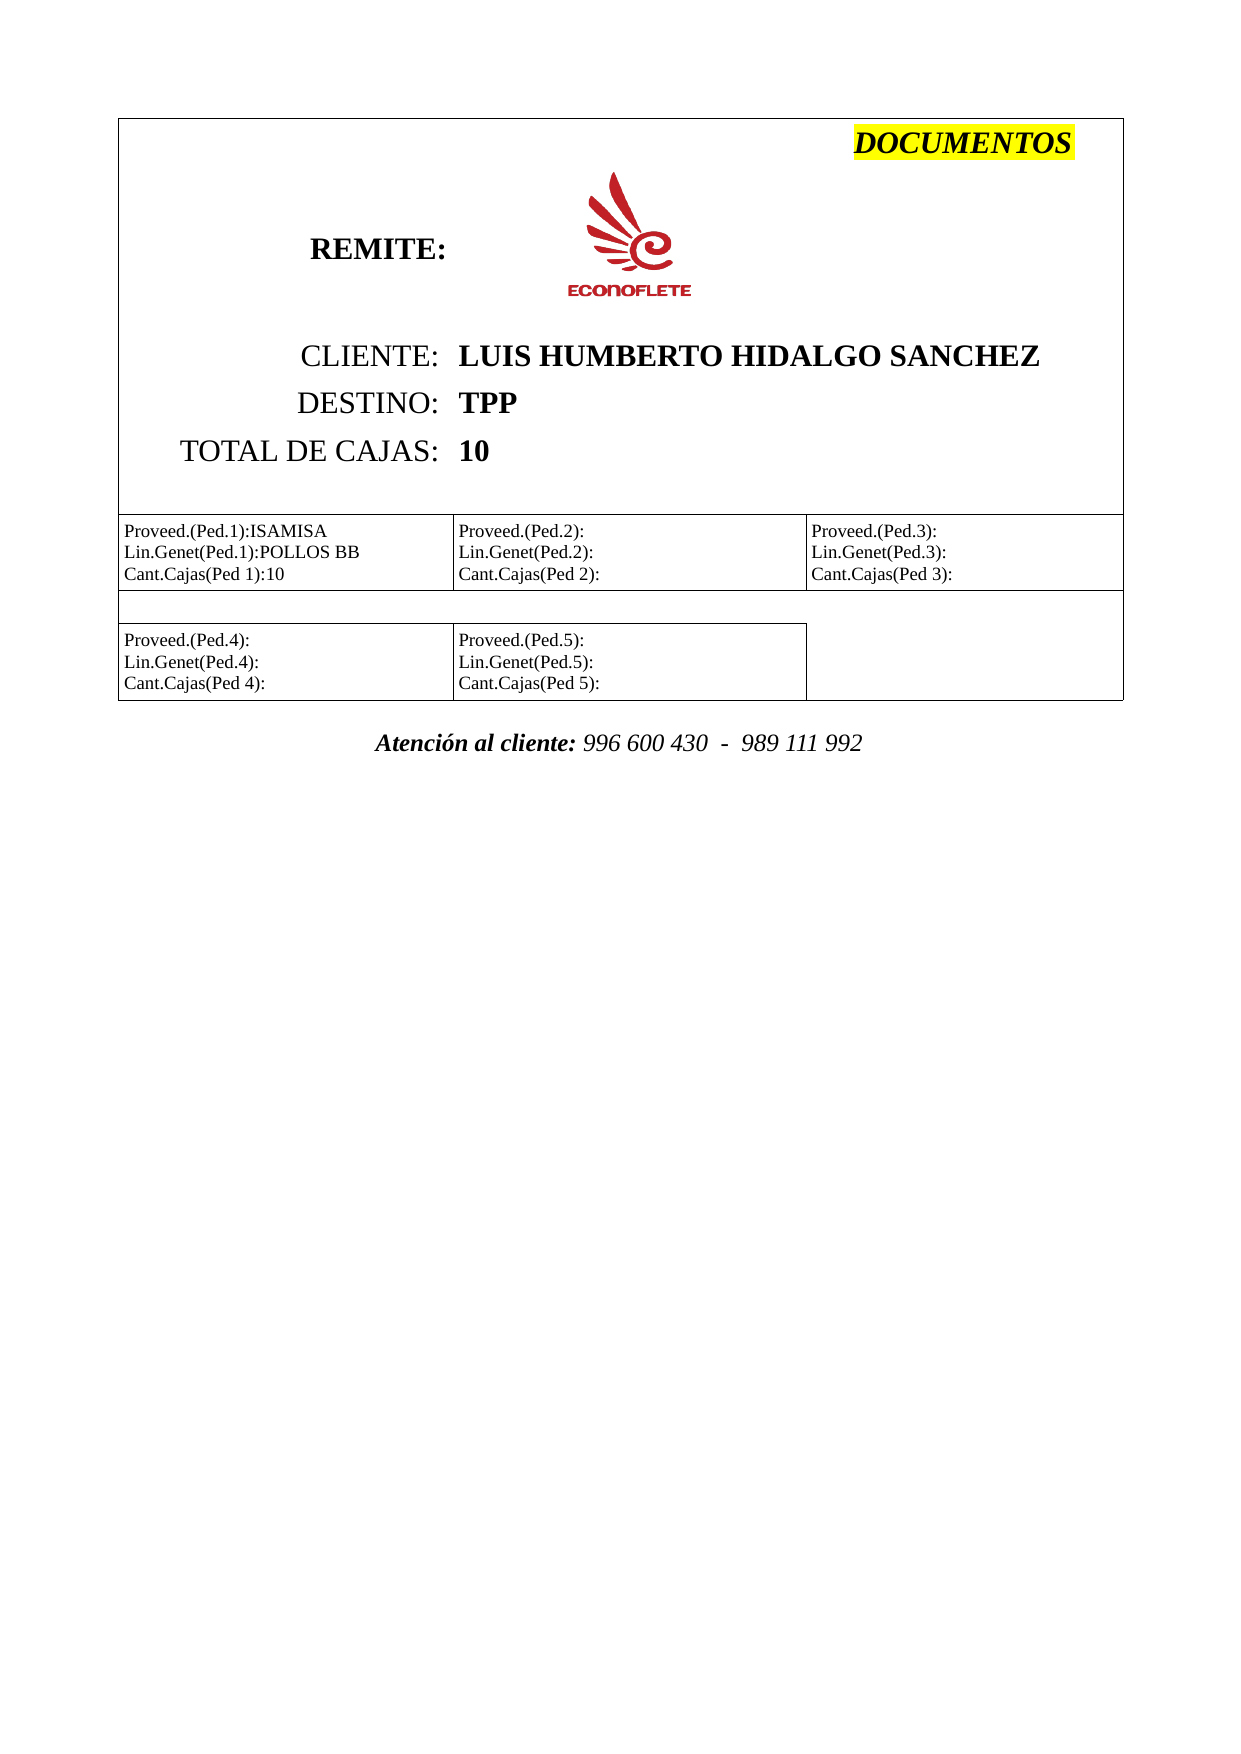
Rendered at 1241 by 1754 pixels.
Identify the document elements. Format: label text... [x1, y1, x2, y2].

table_cell [453, 591, 806, 623]
table_cell 10 [453, 426, 1123, 474]
table_cell Proveed.(Ped.3): Lin.Genet(Ped.3): Cant.Cajas(Ped 3): [807, 515, 1123, 590]
table_cell Proveed.(Ped.2): Lin.Genet(Ped.2): Cant.Cajas(Ped 2): [454, 515, 806, 590]
table_header [119, 119, 453, 166]
table_header DOCUMENTOS [806, 119, 1123, 166]
table_cell [806, 166, 1123, 332]
table_cell LUIS HUMBERTO HIDALGO SANCHEZ [453, 332, 1123, 379]
picture [552, 171, 707, 297]
table_cell Proveed.(Ped.4): Lin.Genet(Ped.4): Cant.Cajas(Ped 4): [119, 624, 453, 699]
table_cell [119, 591, 453, 623]
table_cell Proveed.(Ped.5): Lin.Genet(Ped.5): Cant.Cajas(Ped 5): [454, 624, 806, 699]
table_cell DESTINO: [119, 379, 453, 426]
table_cell Proveed.(Ped.1):ISAMISA Lin.Genet(Ped.1):POLLOS BB Cant.Cajas(Ped 1):10 [119, 515, 453, 590]
table_cell REMITE: [119, 166, 453, 332]
table_cell [806, 474, 1123, 514]
table_cell [119, 474, 453, 514]
table_cell [806, 379, 1123, 426]
table_cell CLIENTE: [119, 332, 453, 379]
table_cell TPP [453, 379, 806, 426]
table_cell [453, 474, 806, 514]
table_cell [807, 623, 1123, 699]
table_cell [806, 591, 1123, 623]
table_header [453, 119, 806, 166]
table_cell TOTAL DE CAJAS: [119, 426, 453, 474]
table_cell [453, 166, 806, 332]
text Atención al cliente: 996 600 430 - 989 111 992 [118, 728, 1122, 757]
